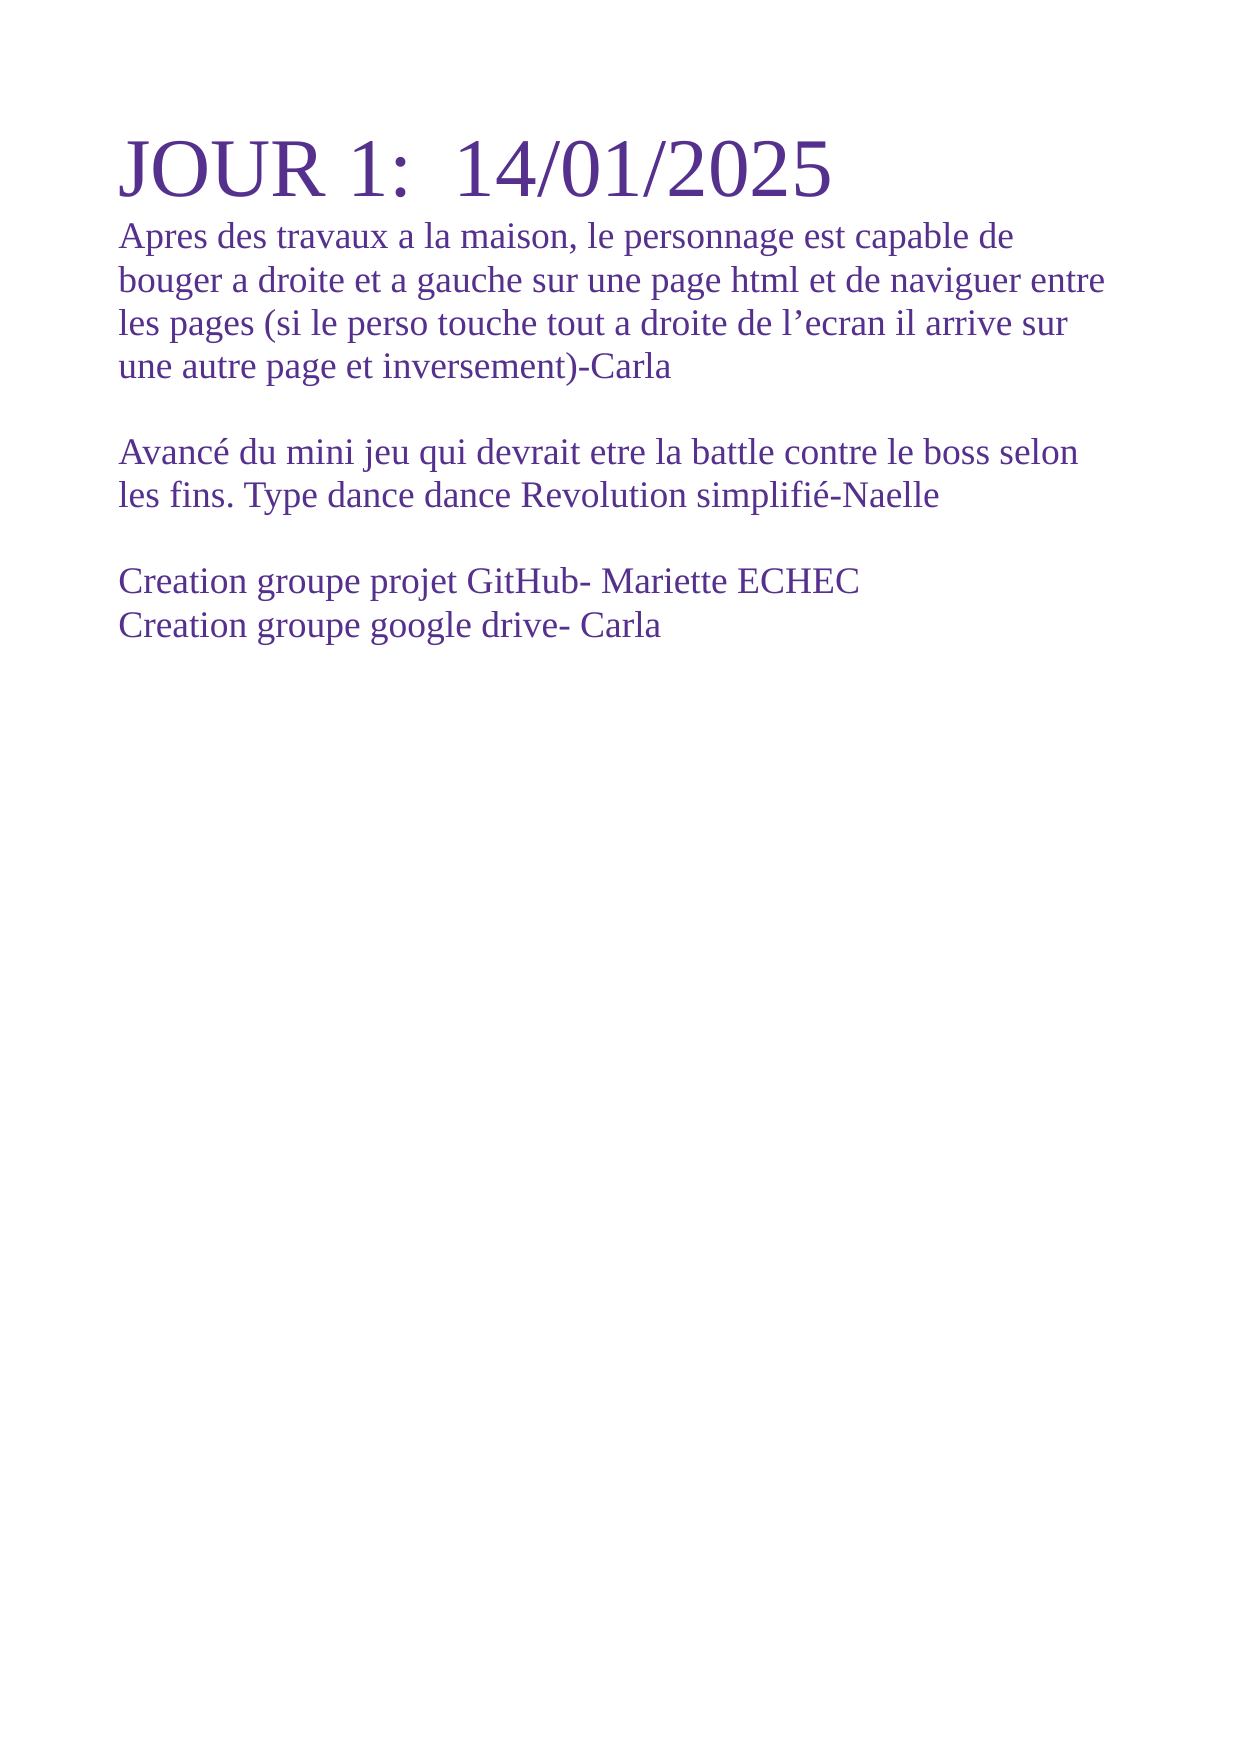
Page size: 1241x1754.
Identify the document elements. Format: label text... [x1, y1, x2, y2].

text Creation groupe projet GitHub- Mariette ECHEC [118, 559, 1122, 602]
text Apres des travaux a la maison, le personnage est capable de bouger a droite et a gauche sur une page html et de naviguer entre les pages (si le perso touche tout a droite de l’ecran il arrive sur une autre page et inversement)-Carla [118, 214, 1122, 386]
text Creation groupe google drive- Carla [118, 602, 1122, 645]
text Avancé du mini jeu qui devrait etre la battle contre le boss selon les fins. Type dance dance Revolution simplifié-Naelle [118, 429, 1122, 516]
text JOUR 1: 14/01/2025 [118, 118, 1122, 214]
